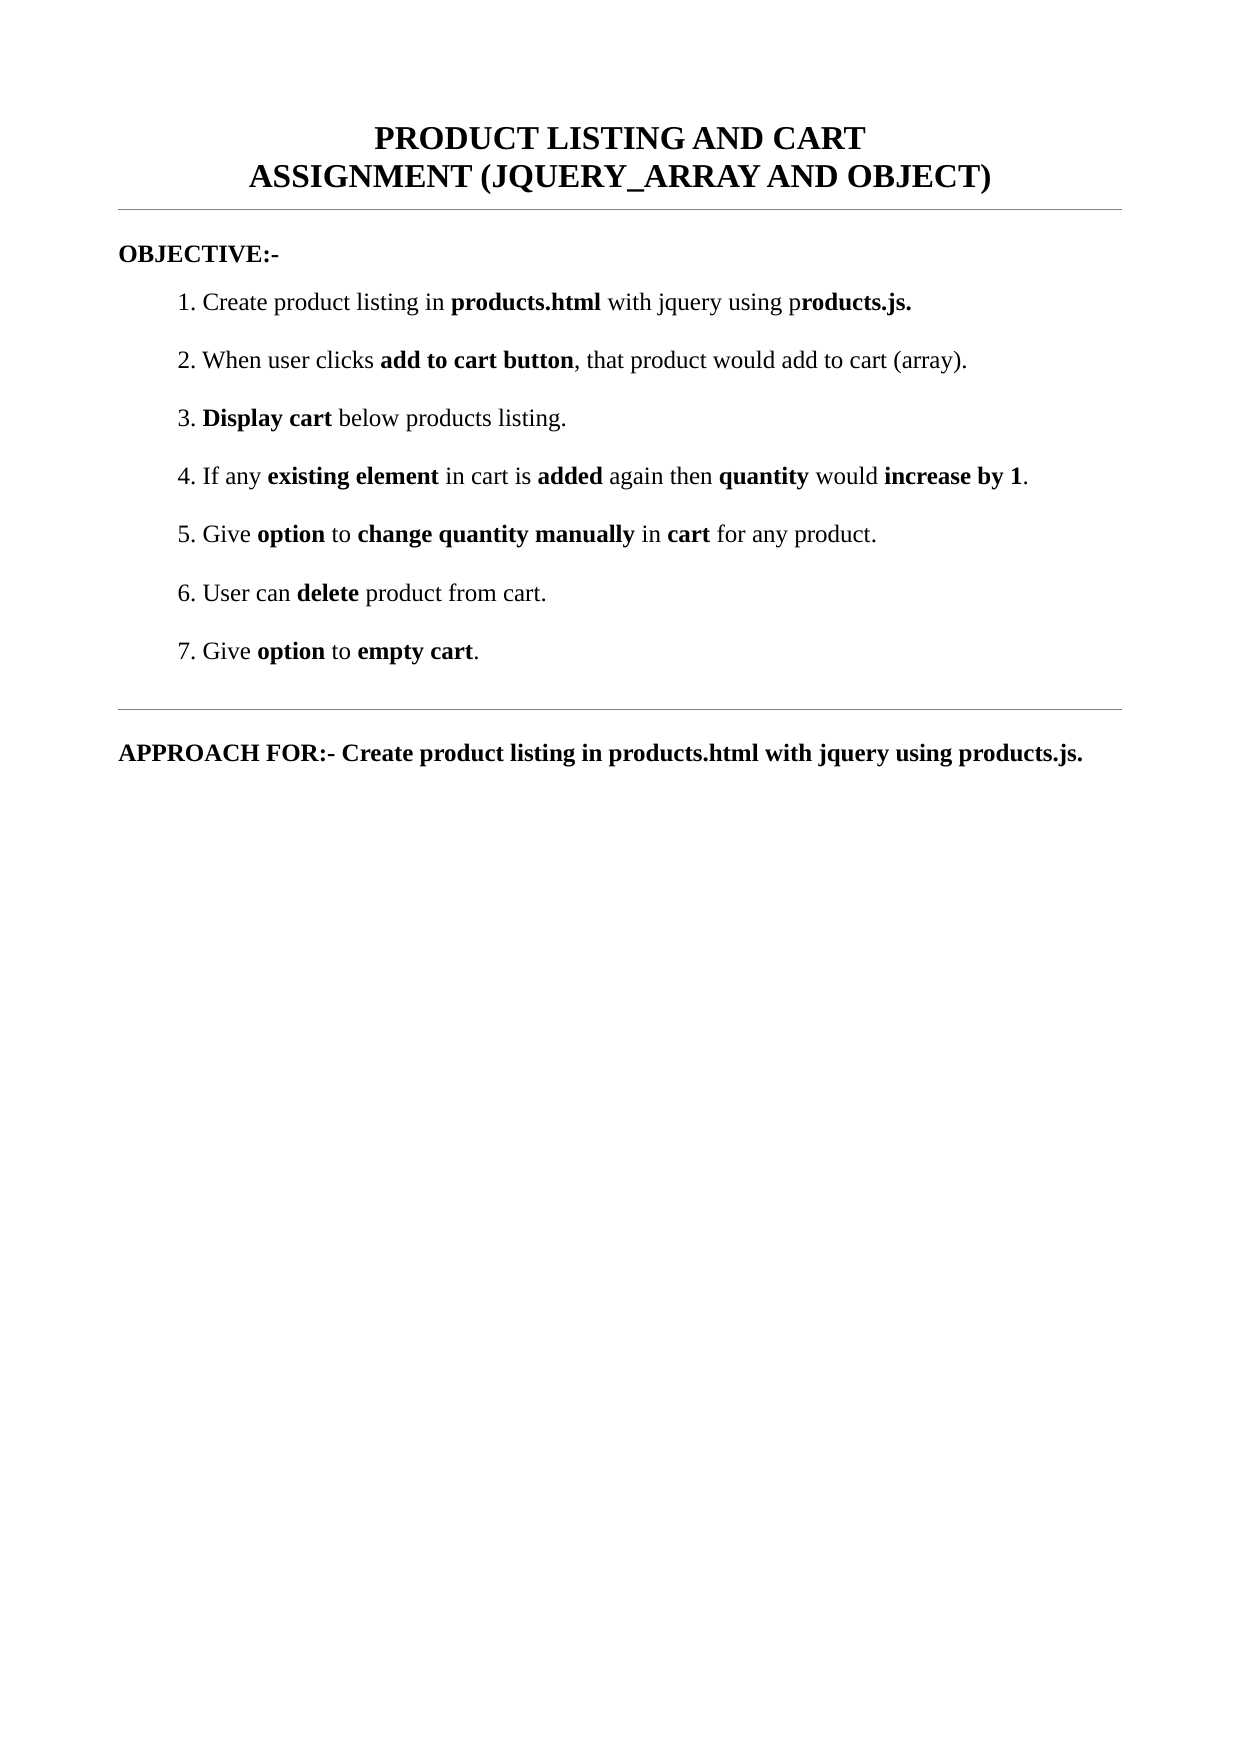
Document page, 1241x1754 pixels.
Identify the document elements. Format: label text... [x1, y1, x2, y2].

text PRODUCT LISTING AND CART [59, 118, 1181, 156]
text 3. Display cart below products listing. [177, 403, 1063, 432]
text 4. If any existing element in cart is added again then quantity would increase by 1. [177, 461, 1063, 490]
text 7. Give option to empty cart. [177, 636, 1063, 665]
text ASSIGNMENT (JQUERY_ARRAY AND OBJECT) [59, 156, 1181, 195]
text 6. User can delete product from cart. [177, 578, 1063, 607]
text 1. Create product listing in products.html with jquery using products.js. [177, 287, 1063, 315]
text 5. Give option to change quantity manually in cart for any product. [177, 519, 1063, 548]
text APPROACH FOR:- Create product listing in products.html with jquery using products.js. [118, 738, 1122, 767]
text OBJECTIVE:- [118, 239, 1122, 268]
text 2. When user clicks add to cart button, that product would add to cart (array). [177, 345, 1063, 374]
